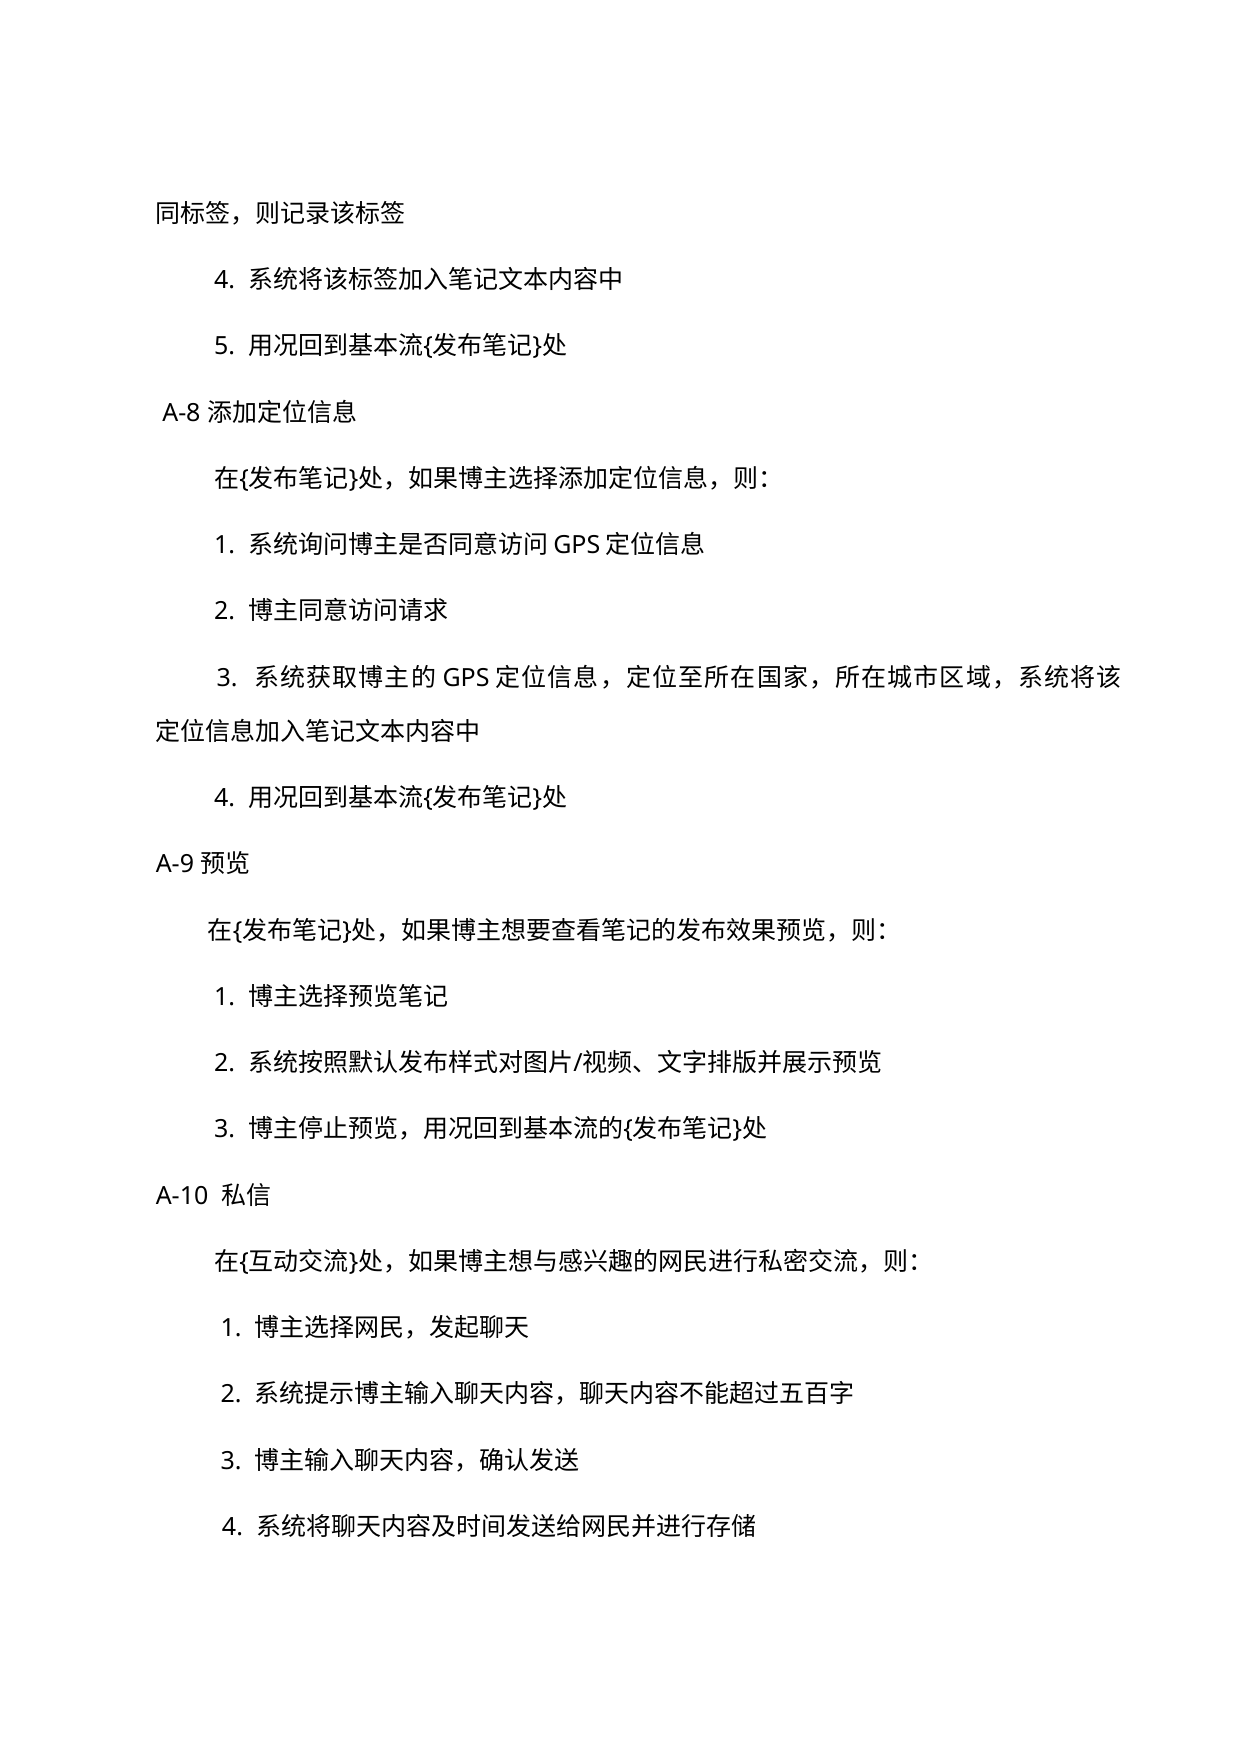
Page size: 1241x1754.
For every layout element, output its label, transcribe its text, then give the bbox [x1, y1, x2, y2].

list 在{发布笔记}处，如果博主想要查看笔记的发布效果预览，则： [156, 910, 1122, 946]
list 在{互动交流}处，如果博主想与感兴趣的网民进行私密交流，则： [156, 1241, 1122, 1278]
list 5. 用况回到基本流{发布笔记}处 [156, 326, 1122, 362]
list 在{发布笔记}处，如果博主选择添加定位信息，则： [156, 458, 1122, 494]
list 2. 博主同意访问请求 [156, 591, 1122, 627]
list 3. 博主输入聊天内容，确认发送 [156, 1440, 1122, 1476]
list 4. 系统将该标签加入笔记文本内容中 [156, 259, 1122, 296]
list 2. 系统提示博主输入聊天内容，聊天内容不能超过五百字 [156, 1374, 1122, 1410]
list A-8 添加定位信息 [156, 392, 1122, 428]
list 1. 系统询问博主是否同意访问GPS定位信息 [156, 524, 1122, 561]
list A-10 私信 [156, 1175, 1122, 1211]
list 4. 用况回到基本流{发布笔记}处 [156, 778, 1122, 814]
list 1. 博主选择预览笔记 [156, 976, 1122, 1013]
text 4. 系统将聊天内容及时间发送给网民并进行存储 [118, 1506, 1122, 1543]
list 同标签，则记录该标签 [156, 193, 1122, 229]
list 3. 系统获取博主的GPS定位信息，定位至所在国家，所在城市区域，系统将该 定位信息加入笔记文本内容中 [156, 657, 1122, 748]
list 1. 博主选择网民，发起聊天 [156, 1308, 1122, 1344]
list 2. 系统按照默认发布样式对图片/视频、文字排版并展示预览 [156, 1043, 1122, 1079]
list A-9 预览 [156, 844, 1122, 880]
list 3. 博主停止预览，用况回到基本流的{发布笔记}处 [156, 1109, 1122, 1145]
